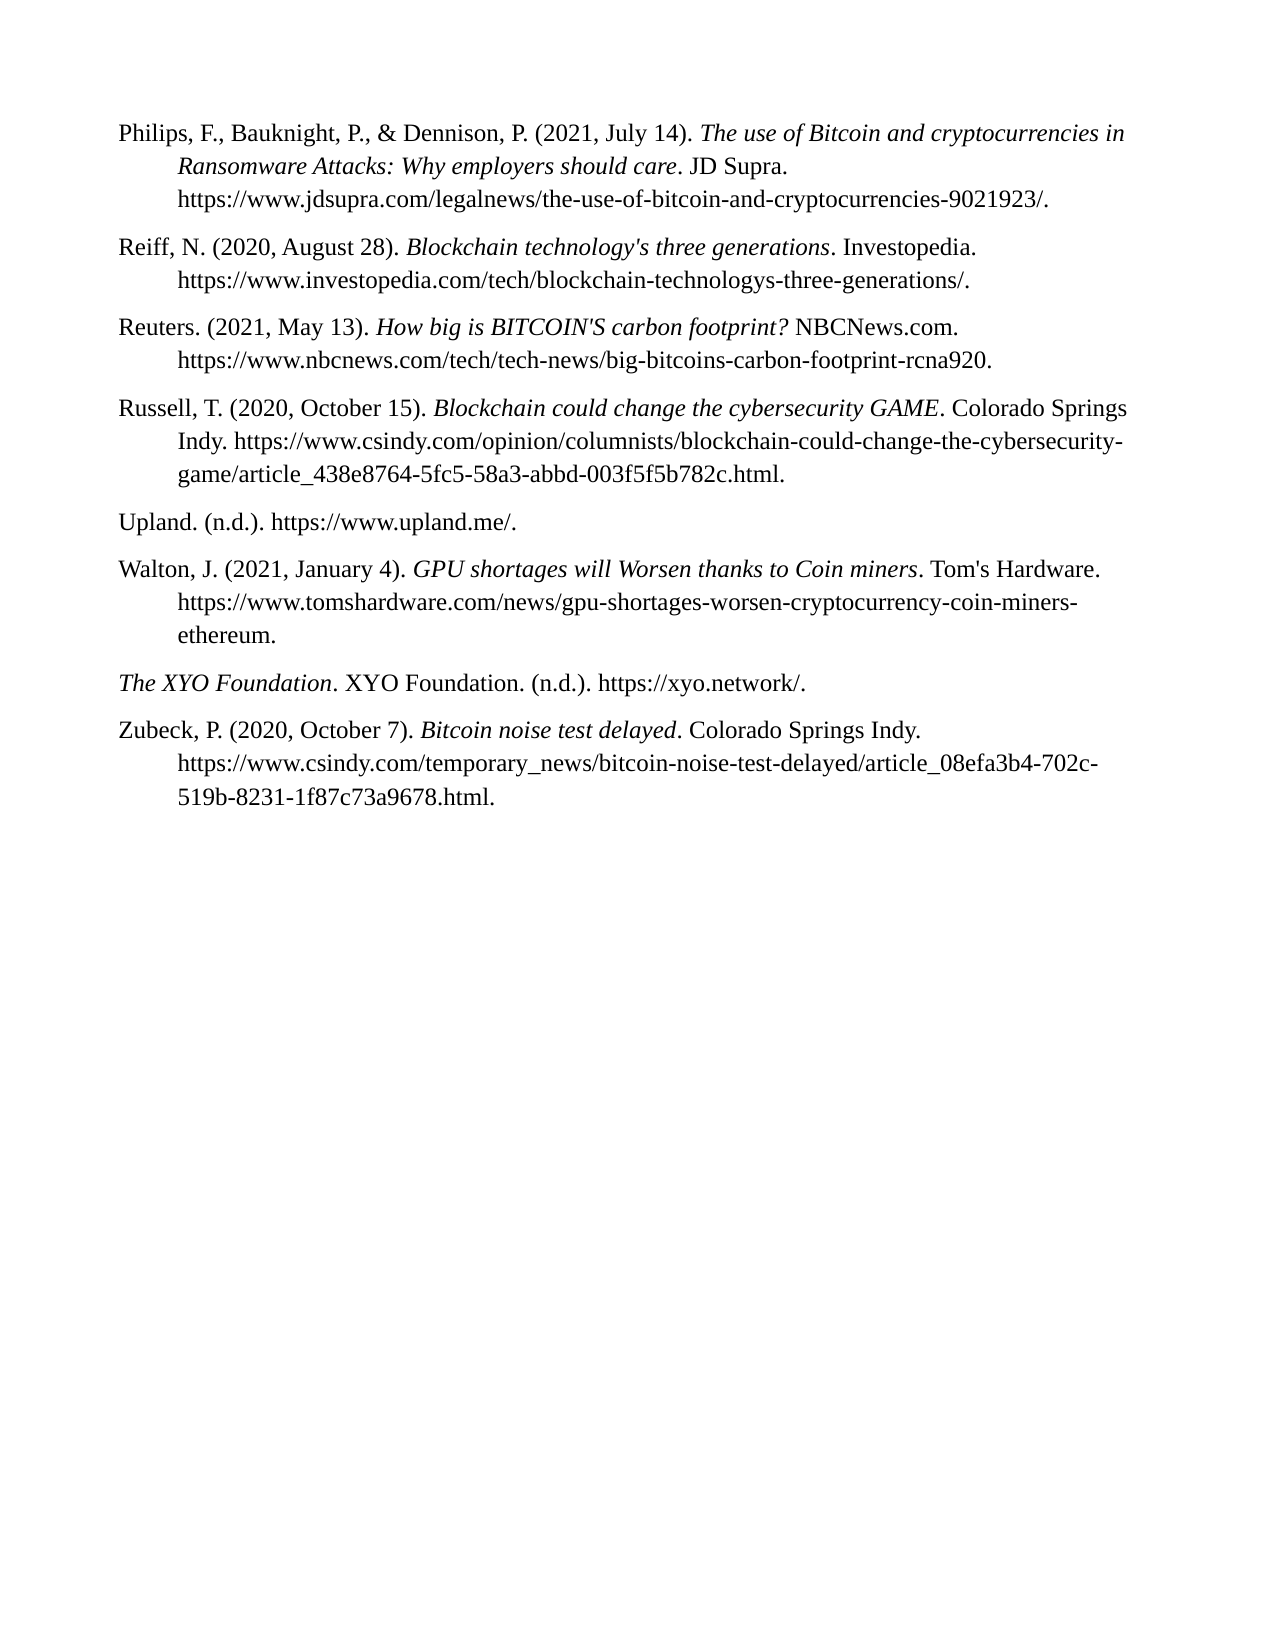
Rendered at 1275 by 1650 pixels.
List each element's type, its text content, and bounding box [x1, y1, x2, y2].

text Philips, F., Bauknight, P., & Dennison, P. (2021, July 14). The use of Bitcoin and cryptocurrencies in Ransomware Attacks: Why employers should care. JD Supra. https://www.jdsupra.com/legalnews/the-use-of-bitcoin-and-cryptocurrencies-9021923/. [118, 118, 1157, 213]
text Zubeck, P. (2020, October 7). Bitcoin noise test delayed. Colorado Springs Indy. https://www.csindy.com/temporary_news/bitcoin-noise-test-delayed/article_08efa3b4-702c-519b-8231-1f87c73a9678.html. [118, 716, 1157, 810]
text Walton, J. (2021, January 4). GPU shortages will Worsen thanks to Coin miners. Tom's Hardware. https://www.tomshardware.com/news/gpu-shortages-worsen-cryptocurrency-coin-miners-ethereum. [118, 554, 1157, 649]
text The XYO Foundation. XYO Foundation. (n.d.). https://xyo.network/. [118, 668, 1157, 697]
text Reuters. (2021, May 13). How big is BITCOIN'S carbon footprint? NBCNews.com. https://www.nbcnews.com/tech/tech-news/big-bitcoins-carbon-footprint-rcna920. [118, 312, 1157, 374]
text Reiff, N. (2020, August 28). Blockchain technology's three generations. Investopedia. https://www.investopedia.com/tech/blockchain-technologys-three-generations/. [118, 232, 1157, 293]
text Russell, T. (2020, October 15). Blockchain could change the cybersecurity GAME. Colorado Springs Indy. https://www.csindy.com/opinion/columnists/blockchain-could-change-the-cybersecurity-game/article_438e8764-5fc5-58a3-abbd-003f5f5b782c.html. [118, 393, 1157, 488]
text Upland. (n.d.). https://www.upland.me/. [118, 507, 1157, 535]
